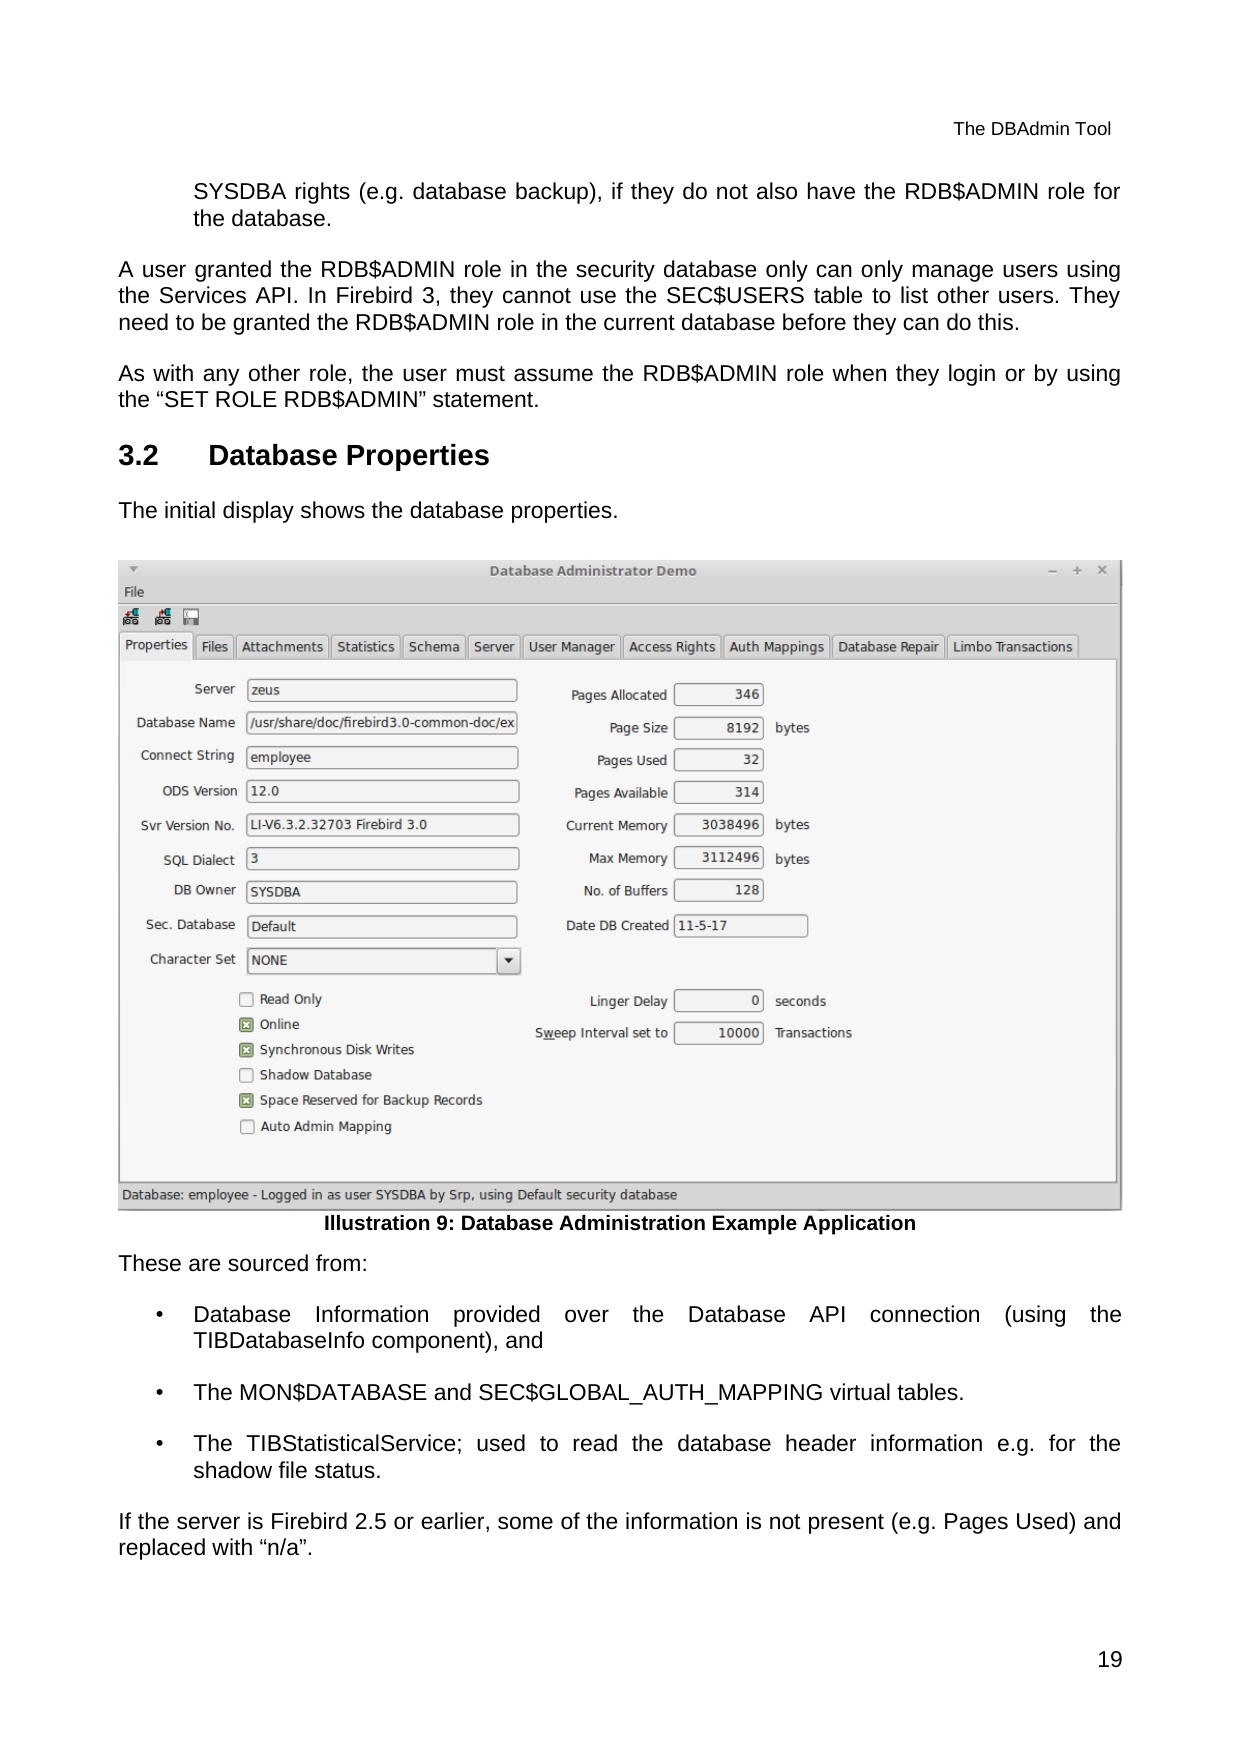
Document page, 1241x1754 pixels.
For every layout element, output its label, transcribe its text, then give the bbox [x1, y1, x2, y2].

text Illustration 9: Database Administration Example Application [118, 1211, 1122, 1234]
list The MON$DATABASE and SEC$GLOBAL_AUTH_MAPPING virtual tables. [156, 1379, 1122, 1405]
list Database Information provided over the Database API connection (using the TIBDatabaseInfo component), and [156, 1301, 1122, 1354]
picture [118, 560, 1123, 1211]
list SYSDBA rights (e.g. database backup), if they do not also have the RDB$ADMIN role for the database. [156, 178, 1122, 231]
text If the server is Firebird 2.5 or earlier, some of the information is not present (e.g. Pages Used) and replaced with “n/a”. [118, 1508, 1122, 1561]
subtitle Database Properties [118, 438, 1122, 471]
text As with any other role, the user must assume the RDB$ADMIN role when they login or by using the “SET ROLE RDB$ADMIN” statement. [118, 360, 1122, 413]
text A user granted the RDB$ADMIN role in the security database only can only manage users using the Services API. In Firebird 3, they cannot use the SEC$USERS table to list other users. They need to be granted the RDB$ADMIN role in the current database before they can do this. [118, 256, 1122, 335]
text The initial display shows the database properties. [118, 497, 1122, 523]
list The TIBStatisticalService; used to read the database header information e.g. for the shadow file status. [156, 1430, 1122, 1483]
text [118, 548, 1122, 560]
text These are sourced from: [118, 1234, 1122, 1276]
